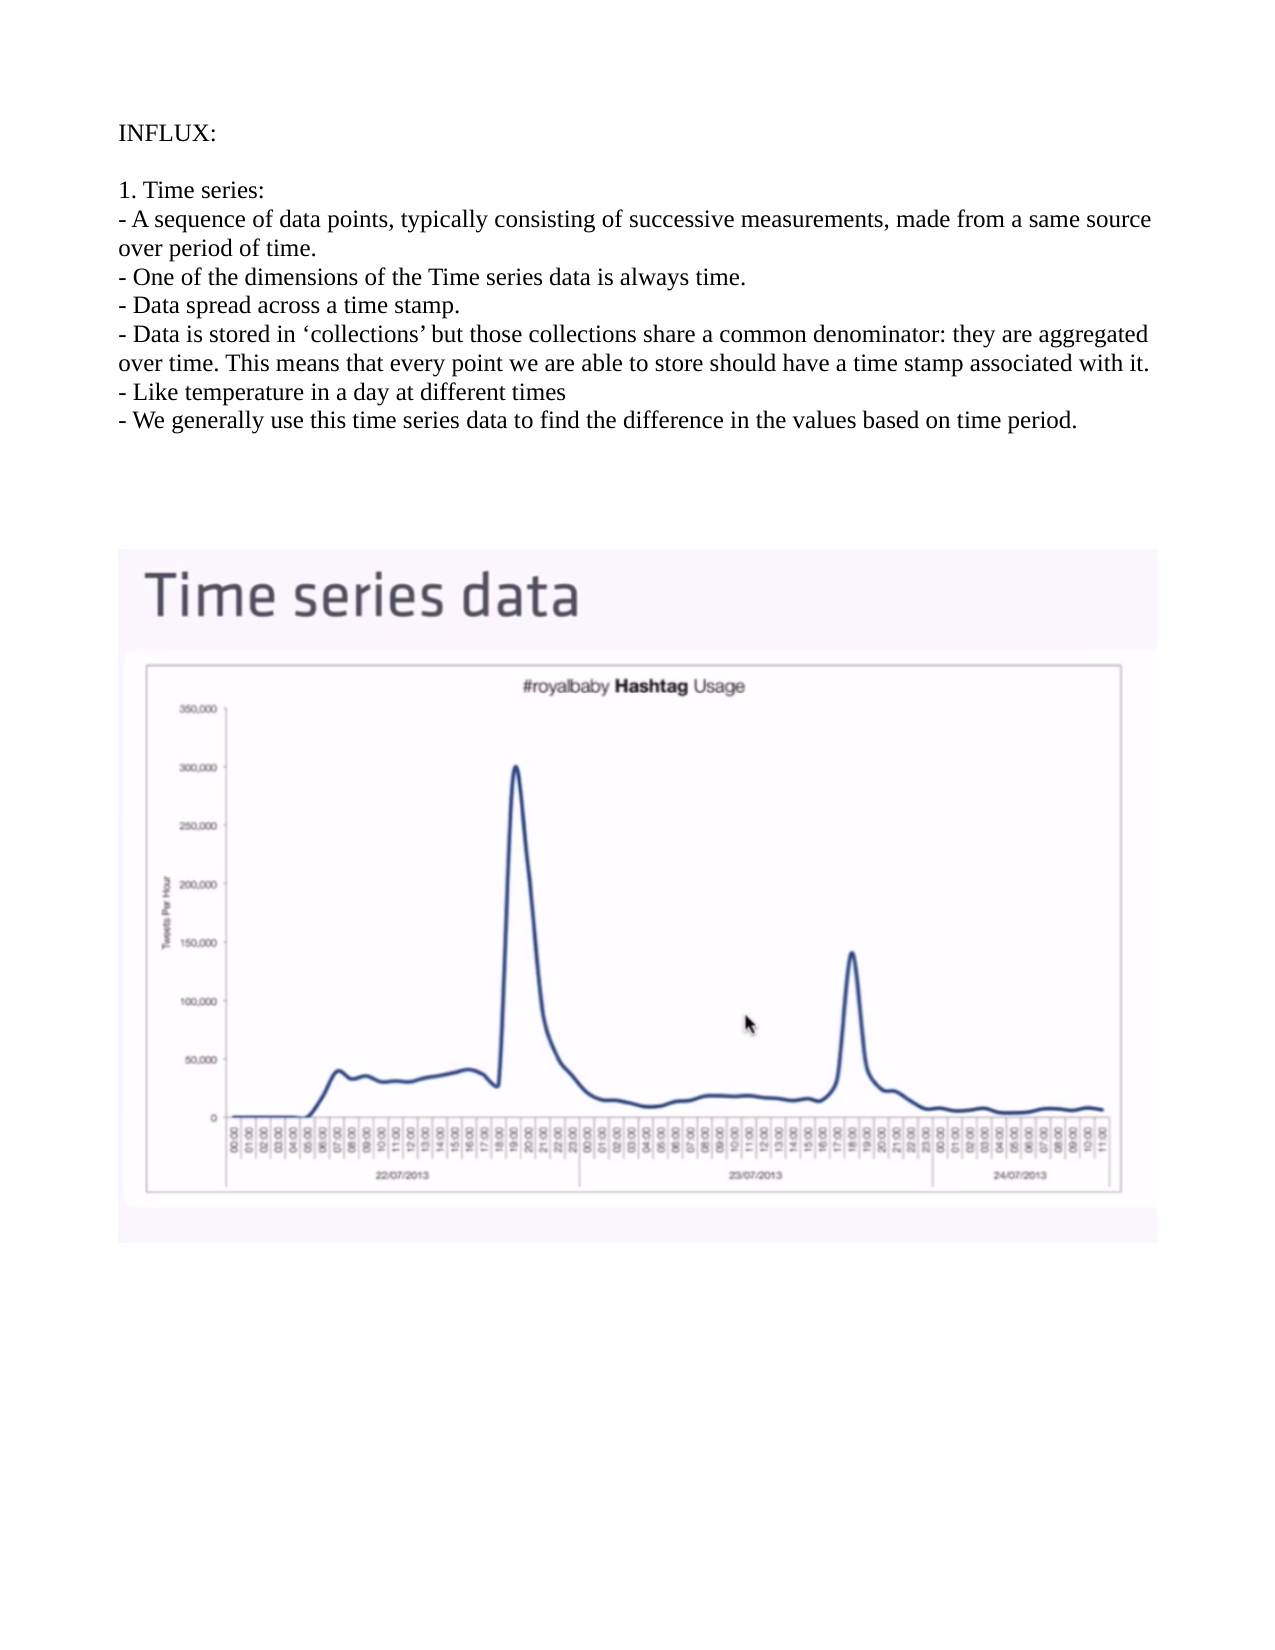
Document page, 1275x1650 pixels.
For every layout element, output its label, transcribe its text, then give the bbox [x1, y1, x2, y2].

text - A sequence of data points, typically consisting of successive measurements, made from a same source over period of time. [118, 204, 1157, 262]
text INFLUX: [118, 118, 1157, 147]
text 1. Time series: [118, 176, 1157, 204]
text - Data spread across a time stamp. [118, 291, 1157, 319]
text - Like temperature in a day at different times [118, 377, 1157, 406]
text - Data is stored in ‘collections’ but those collections share a common denominator: they are aggregated over time. This means that every point we are able to store should have a time stamp associated with it. [118, 319, 1157, 377]
text - We generally use this time series data to find the difference in the values based on time period. [118, 406, 1157, 434]
picture [118, 549, 1157, 1243]
text - One of the dimensions of the Time series data is always time. [118, 262, 1157, 291]
